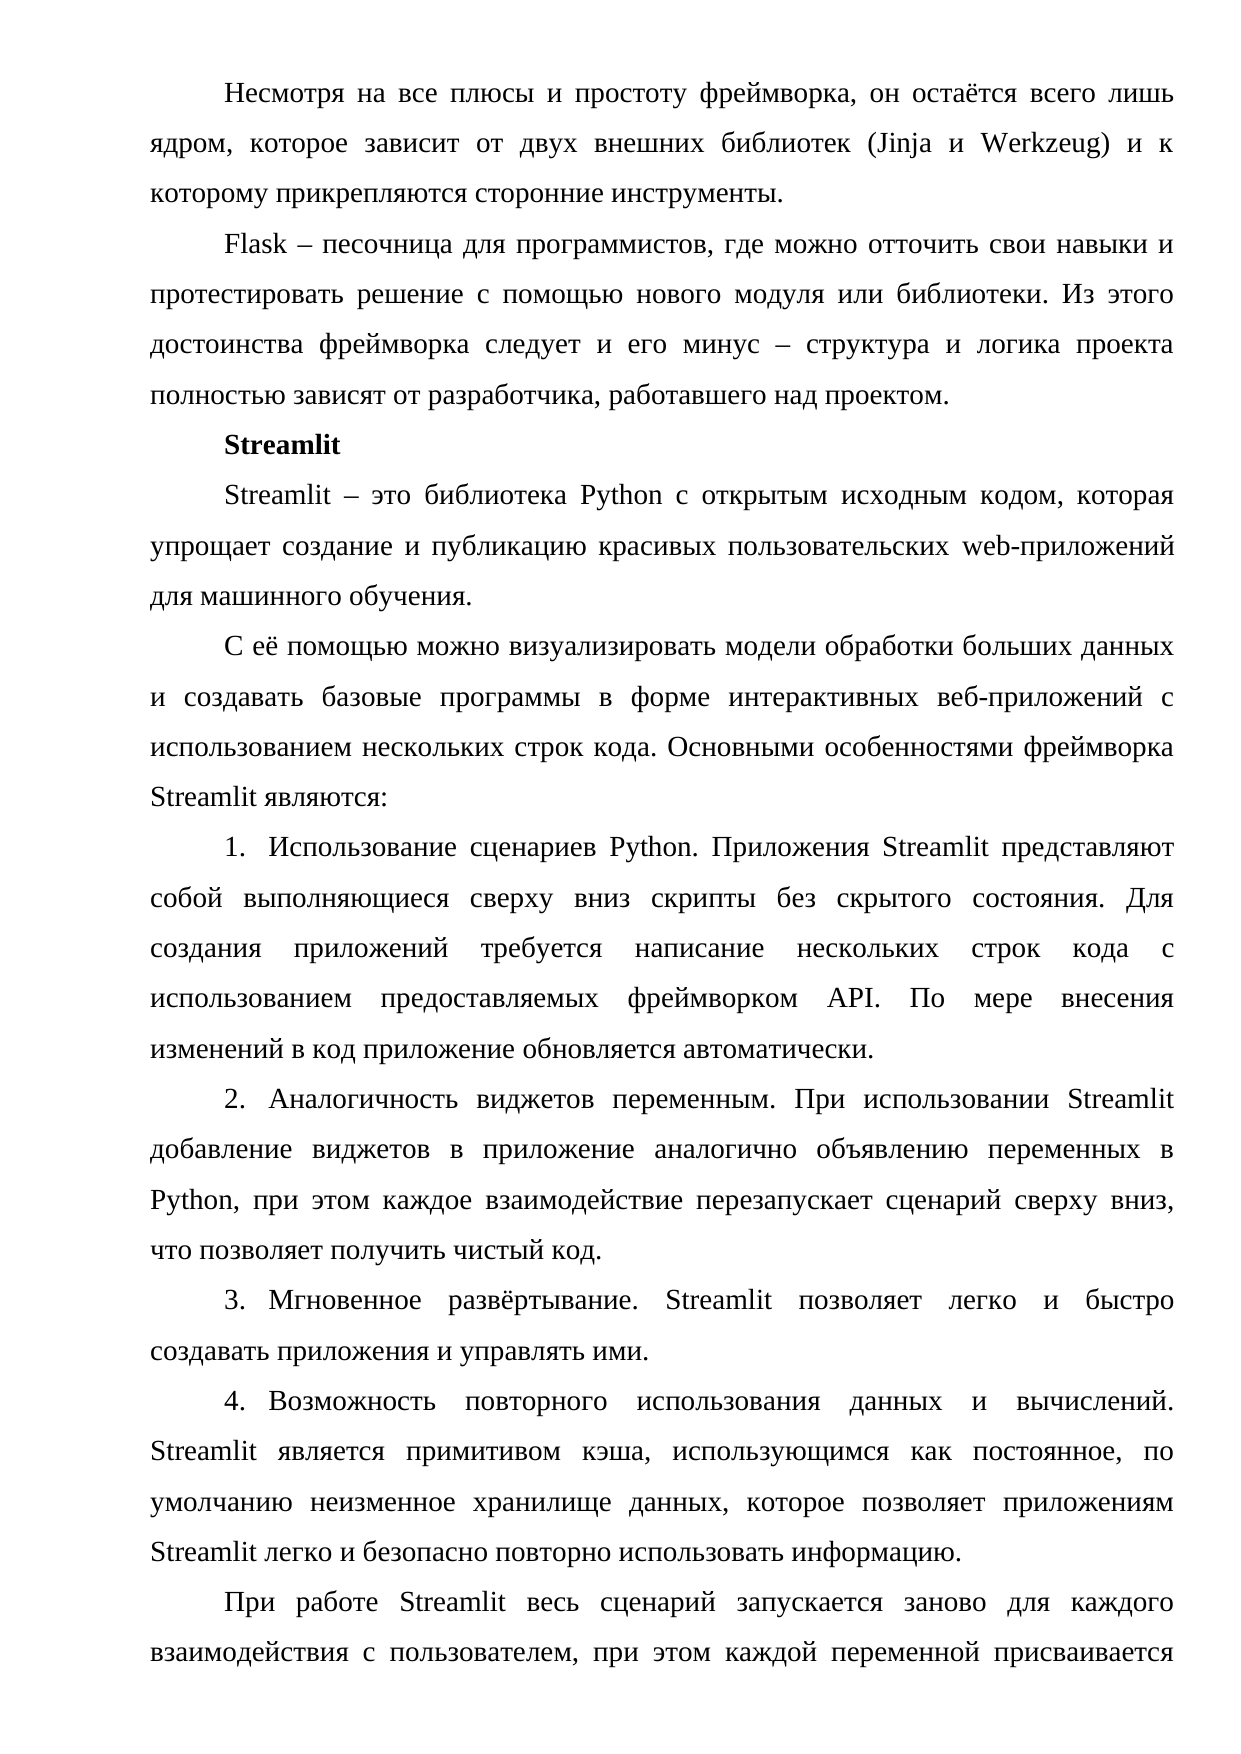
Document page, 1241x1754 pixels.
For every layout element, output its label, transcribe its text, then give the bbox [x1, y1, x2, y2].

list Мгновенное развёртывание. Streamlit позволяет легко и быстро создавать приложения и управлять ими. [150, 1282, 1175, 1366]
list Возможность повторного использования данных и вычислений. Streamlit является примитивом кэша, использующимся как постоянное, по умолчанию неизменное хранилище данных, которое позволяет приложениям Streamlit легко и безопасно повторно использовать информацию. [150, 1383, 1175, 1567]
list Аналогичность виджетов переменным. При использовании Streamlit добавление виджетов в приложение аналогично объявлению переменных в Python, при этом каждое взаимодействие перезапускает сценарий сверху вниз, что позволяет получить чистый код. [150, 1081, 1175, 1266]
list Использование сценариев Python. Приложения Streamlit представляют собой выполняющиеся сверху вниз скрипты без скрытого состояния. Для создания приложений требуется написание нескольких строк кода с использованием предоставляемых фреймворком API. По мере внесения изменений в код приложение обновляется автоматически. [150, 829, 1175, 1064]
text Несмотря на все плюсы и простоту фреймворка, он остаётся всего лишь ядром, которое зависит от двух внешних библиотек (Jinja и Werkzeug) и к которому прикрепляются сторонние инструменты. [150, 75, 1175, 209]
text Streamlit – это библиотека Python с открытым исходным кодом, которая упрощает создание и публикацию красивых пользовательских web-приложений для машинного обучения. [150, 477, 1175, 612]
text С её помощью можно визуализировать модели обработки больших данных и создавать базовые программы в форме интерактивных веб-приложений с использованием нескольких строк кода. Основными особенностями фреймворка Streamlit являются: [150, 628, 1175, 813]
text Flask – песочница для программистов, где можно отточить свои навыки и протестировать решение с помощью нового модуля или библиотеки. Из этого достоинства фреймворка следует и его минус – структура и логика проекта полностью зависят от разработчика, работавшего над проектом. [150, 226, 1175, 410]
text При работе Streamlit весь сценарий запускается заново для каждого взаимодействия с пользователем, при этом каждой переменной присваивается [150, 1584, 1175, 1668]
text Streamlit [150, 427, 1175, 461]
